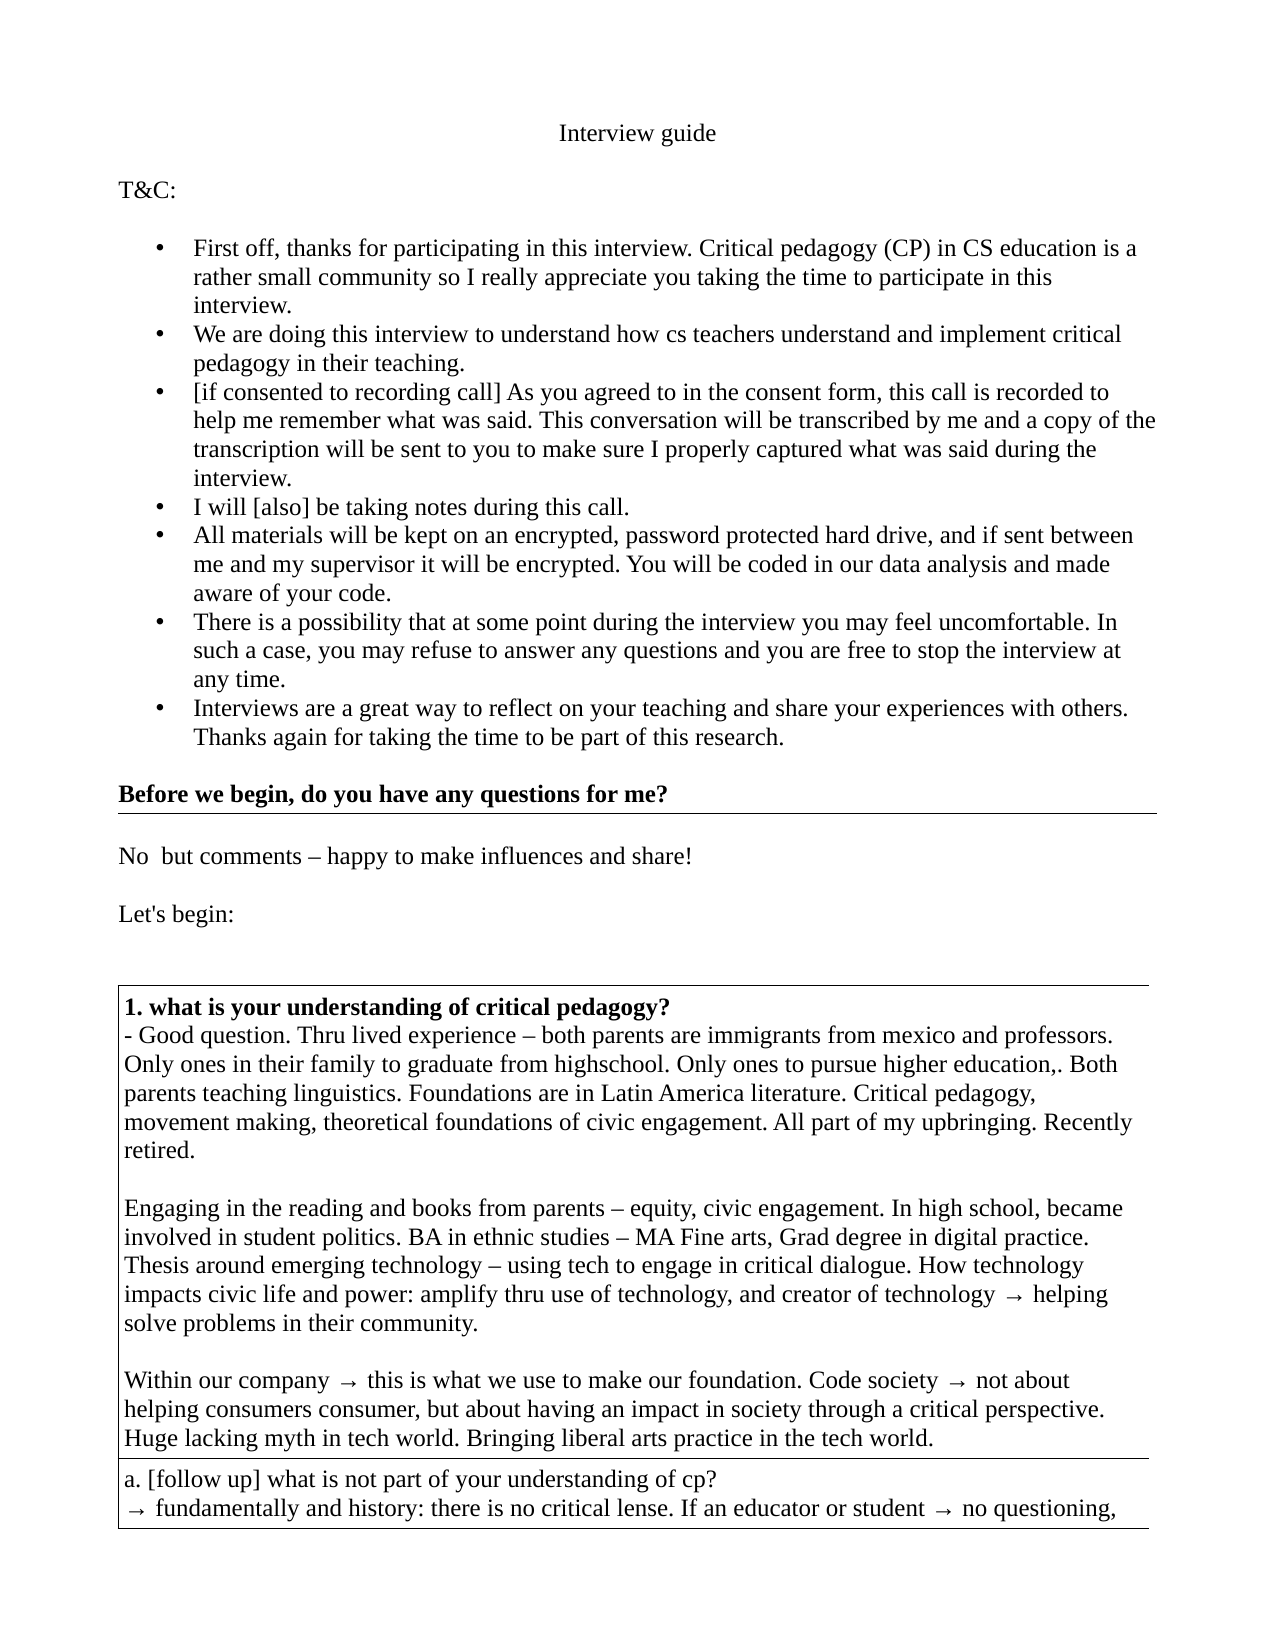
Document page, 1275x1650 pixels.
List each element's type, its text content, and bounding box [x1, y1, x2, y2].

text Interview guide [118, 118, 1157, 147]
text T&C: [118, 176, 1157, 204]
list Interviews are a great way to reflect on your teaching and share your experiences with others. Thanks again for taking the time to be part of this research. [156, 693, 1157, 751]
list All materials will be kept on an encrypted, password protected hard drive, and if sent between me and my supervisor it will be encrypted. You will be coded in our data analysis and made aware of your code. [156, 521, 1157, 607]
list [if consented to recording call] As you agreed to in the consent form, this call is recorded to help me remember what was said. This conversation will be transcribed by me and a copy of the transcription will be sent to you to make sure I properly captured what was said during the interview. [156, 377, 1157, 492]
text Before we begin, do you have any questions for me? [118, 779, 1157, 813]
list First off, thanks for participating in this interview. Critical pedagogy (CP) in CS education is a rather small community so I really appreciate you taking the time to participate in this interview. [156, 233, 1157, 319]
list We are doing this interview to understand how cs teachers understand and implement critical pedagogy in their teaching. [156, 319, 1157, 377]
list There is a possibility that at some point during the interview you may feel uncomfortable. In such a case, you may refuse to answer any questions and you are free to stop the interview at any time. [156, 607, 1157, 693]
table_cell a. [follow up] what is not part of your understanding of cp? → fundamentally and history: there is no critical lense. If an educator or student → no questioning, [119, 1459, 1149, 1528]
table_header 1. what is your understanding of critical pedagogy? - Good question. Thru lived experience – both parents are immigrants from mexico and professors. Only ones in their family to graduate from highschool. Only ones to pursue higher education,. Both parents teaching linguistics. Foundations are in Latin America literature. Critical pedagogy, movement making, theoretical foundations of civic engagement. All part of my upbringing. Recently retired. Engaging in the reading and books from parents – equity, civic engagement. In high school, became involved in student politics. BA in ethnic studies – MA Fine arts, Grad degree in digital practice. Thesis around emerging technology – using tech to engage in critical dialogue. How technology impacts civic life and power: amplify thru use of technology, and creator of technology → helping solve problems in their community. Within our company → this is what we use to make our foundation. Code society → not about helping consumers consumer, but about having an impact in society through a critical perspective. Huge lacking myth in tech world. Bringing liberal arts practice in the tech world. [119, 986, 1149, 1458]
list I will [also] be taking notes during this call. [156, 492, 1157, 521]
text Let's begin: [118, 899, 1157, 928]
text No but comments – happy to make influences and share! [118, 841, 1157, 870]
